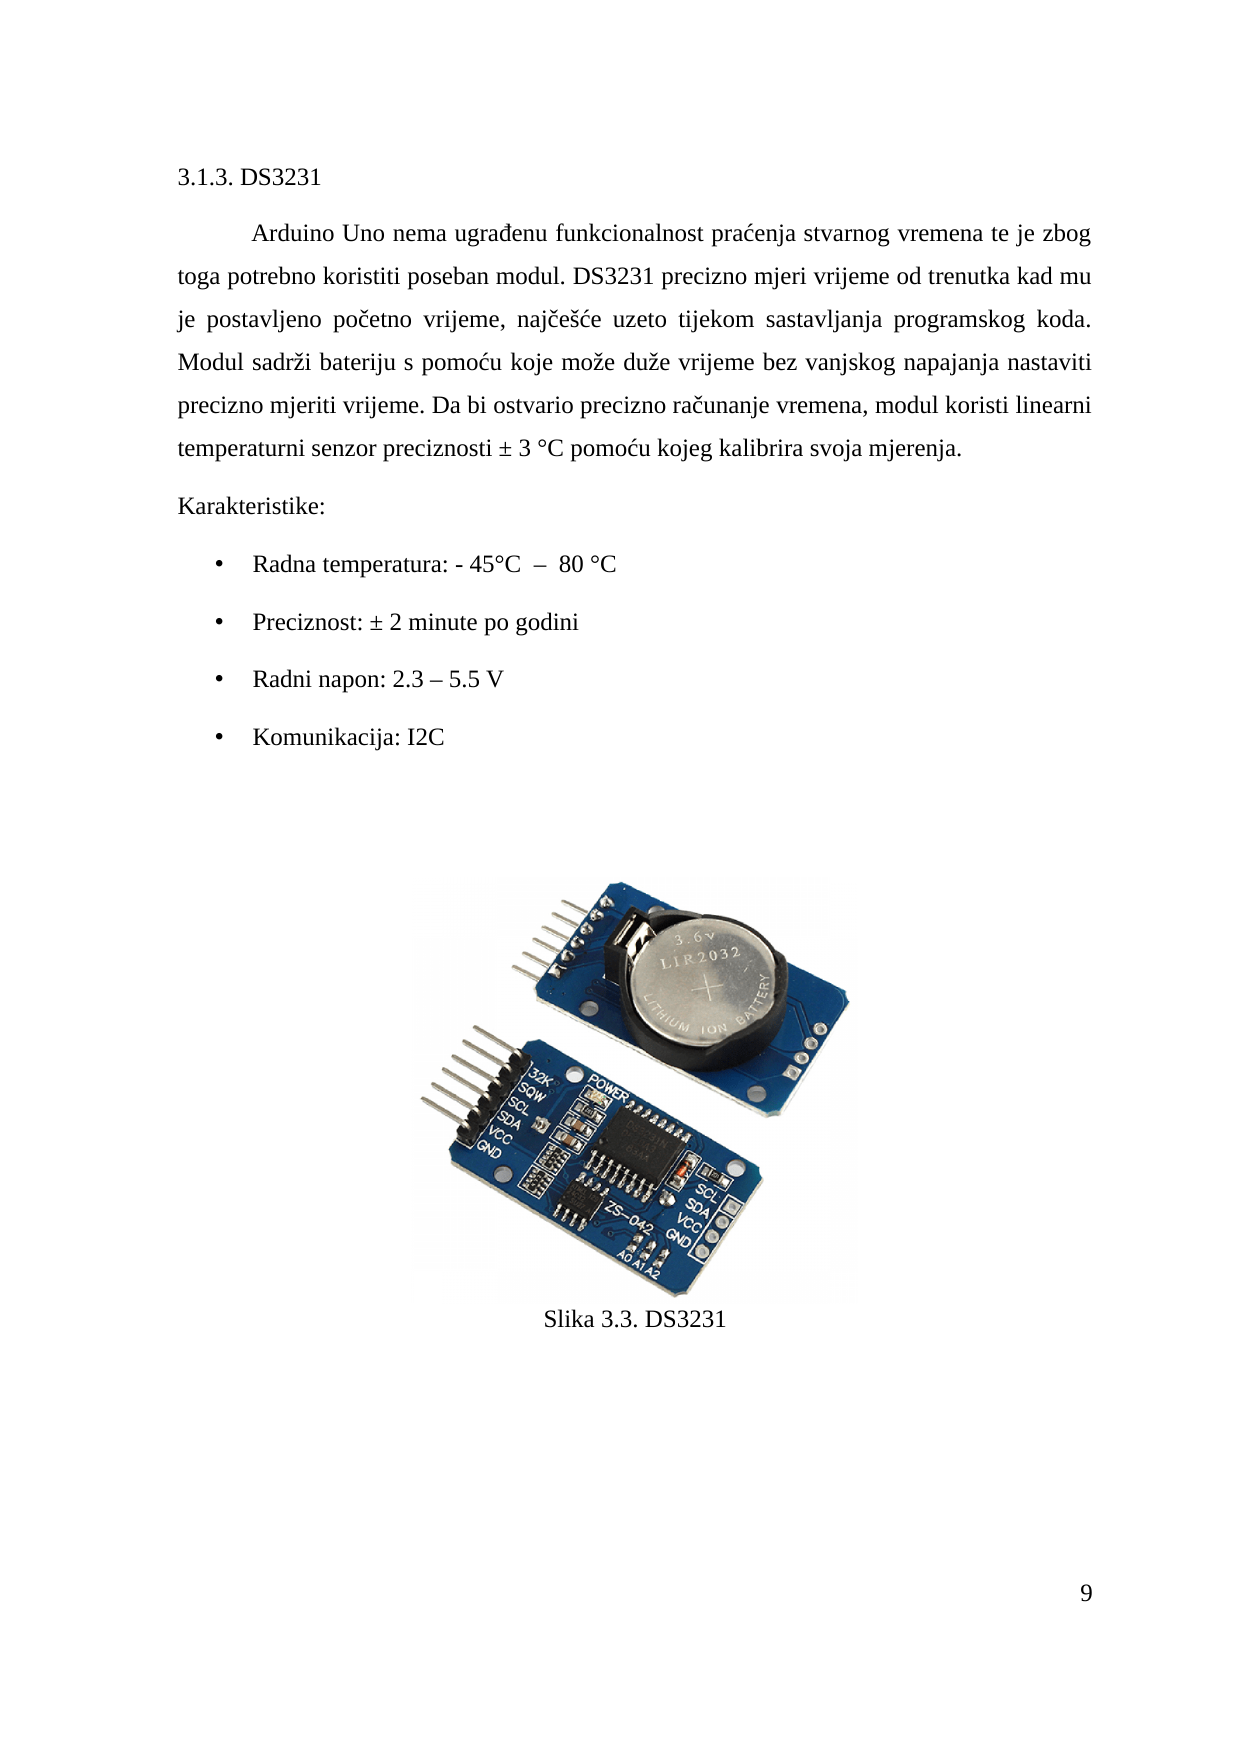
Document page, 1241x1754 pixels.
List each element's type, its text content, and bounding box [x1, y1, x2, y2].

list Komunikacija: I2C [215, 722, 1093, 751]
text [411, 860, 858, 877]
list Radna temperatura: - 45°C – 80 °C [215, 549, 1093, 578]
text Karakteristike: [177, 491, 1093, 520]
list Radni napon: 2.3 – 5.5 V [215, 664, 1093, 693]
text Arduino Uno nema ugrađenu funkcionalnost praćenja stvarnog vremena te je zbog toga potrebno koristiti poseban modul. DS3231 precizno mjeri vrijeme od trenutka kad mu je postavljeno početno vrijeme, najčešće uzeto tijekom sastavljanja programskog koda. Modul sadrži bateriju s pomoću koje može duže vrijeme bez vanjskog napajanja nastaviti precizno mjeriti vrijeme. Da bi ostvario precizno računanje vremena, modul koristi linearni temperaturni senzor preciznosti ± 3 °C pomoću kojeg kalibrira svoja mjerenja. [177, 218, 1093, 462]
picture [411, 877, 859, 1304]
list Preciznost: ± 2 minute po godini [215, 607, 1093, 635]
text Slika 3.3. DS3231 [411, 1304, 858, 1333]
subtitle 3.1.3. DS3231 [177, 162, 1093, 191]
